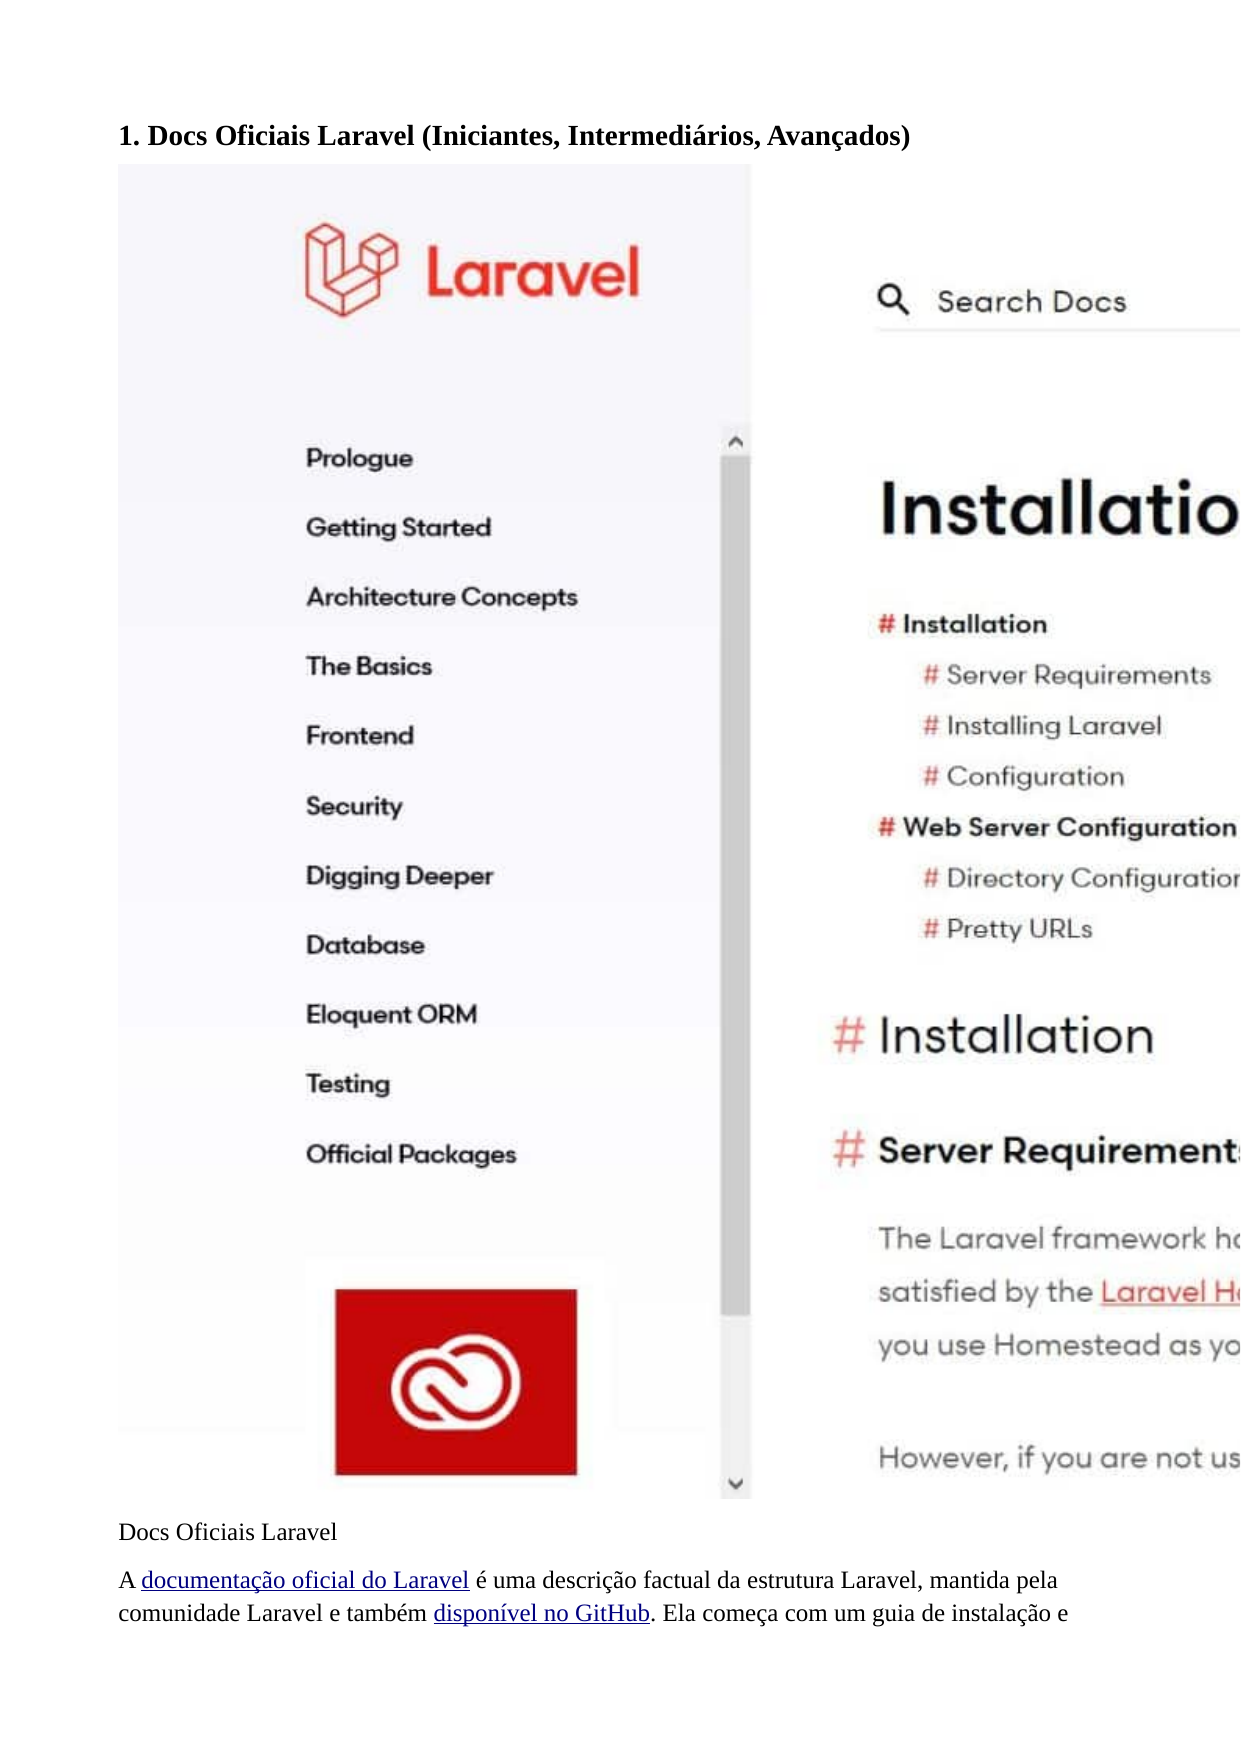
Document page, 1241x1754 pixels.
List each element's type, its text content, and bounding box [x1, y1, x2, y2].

picture [118, 164, 1241, 1499]
subtitle 1. Docs Oficiais Laravel (Iniciantes, Intermediários, Avançados) [118, 118, 1122, 152]
text A documentação oficial do Laravel é uma descrição factual da estrutura Laravel, mantida pela comunidade Laravel e também disponível no GitHub. Ela começa com um guia de instalação e [118, 1565, 1122, 1627]
text Docs Oficiais Laravel [118, 1517, 1122, 1546]
